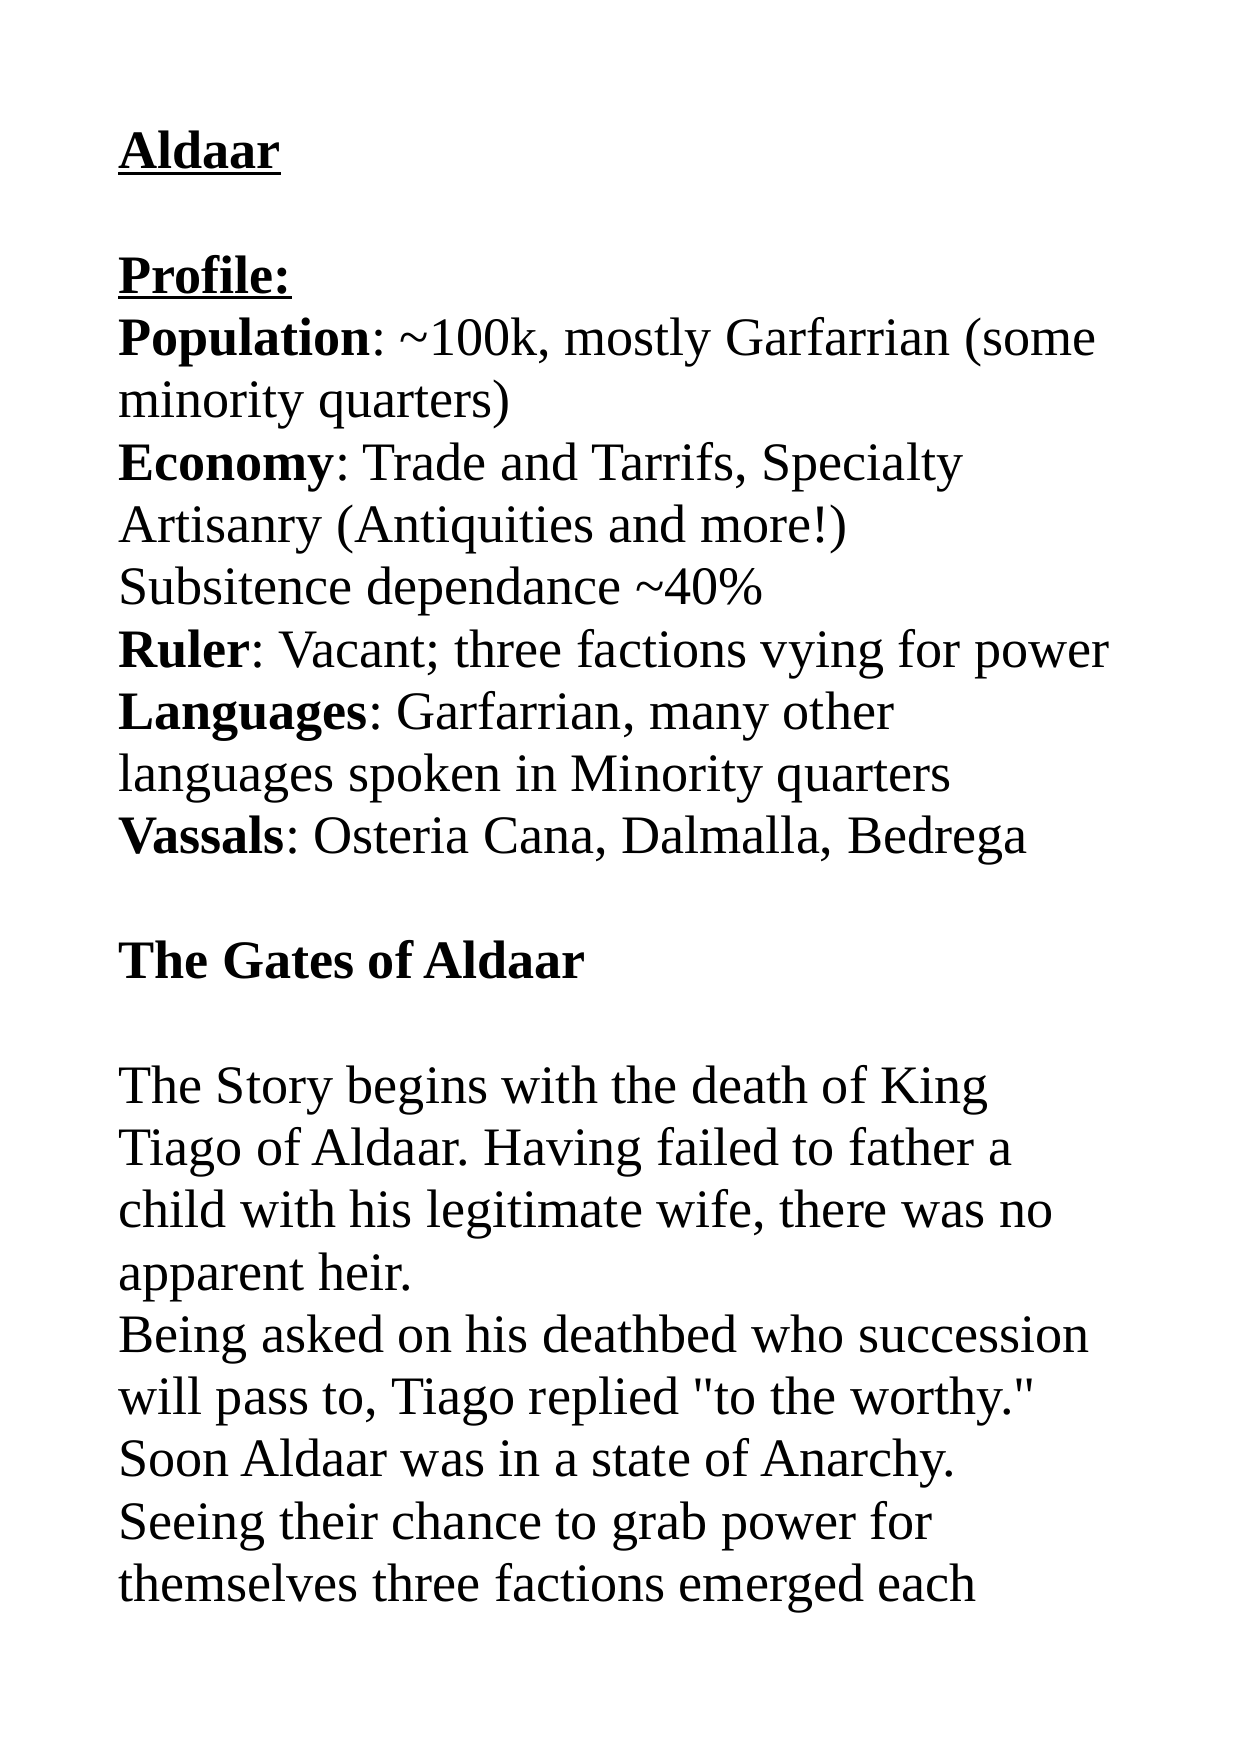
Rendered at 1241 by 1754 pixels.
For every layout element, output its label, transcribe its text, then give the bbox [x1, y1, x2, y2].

text Ruler: Vacant; three factions vying for power [118, 616, 1122, 679]
text The Gates of Aldaar [118, 866, 1122, 990]
text Aldaar [118, 118, 1122, 243]
text Soon Aldaar was in a state of Anarchy. Seeing their chance to grab power for themselves three factions emerged each [118, 1426, 1122, 1613]
text Economy: Trade and Tarrifs, Specialty Artisanry (Antiquities and more!) [118, 429, 1122, 554]
text Population: ~100k, mostly Garfarrian (some minority quarters) [118, 305, 1122, 429]
text Profile: [118, 243, 1122, 305]
text Languages: Garfarrian, many other languages spoken in Minority quarters Vassals: Osteria Cana, Dalmalla, Bedrega [118, 679, 1122, 866]
text Being asked on his deathbed who succession will pass to, Tiago replied "to the worthy." [118, 1302, 1122, 1426]
text Subsitence dependance ~40% [118, 554, 1122, 616]
text The Story begins with the death of King Tiago of Aldaar. Having failed to father a child with his legitimate wife, there was no apparent heir. [118, 1052, 1122, 1302]
